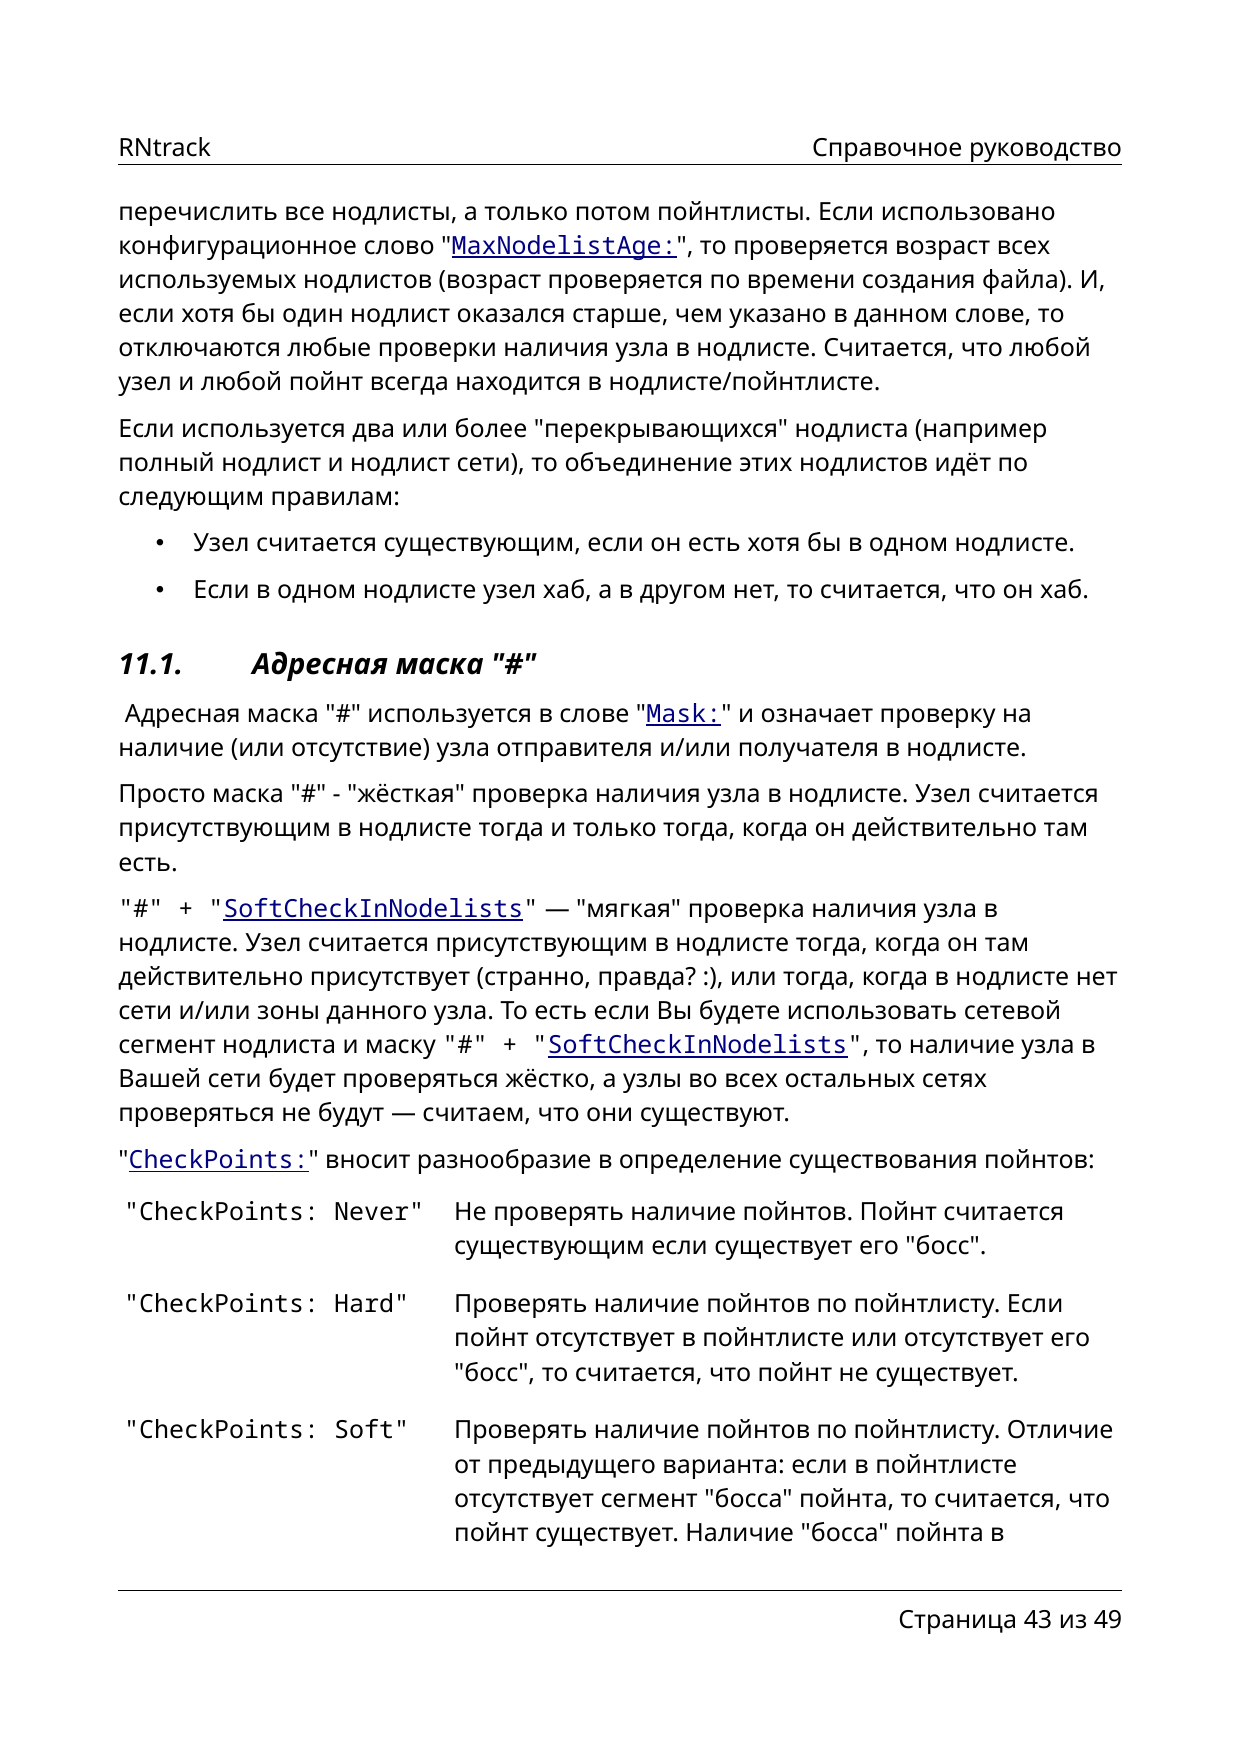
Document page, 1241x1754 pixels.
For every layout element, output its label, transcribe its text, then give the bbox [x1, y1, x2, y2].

text перечислить все нодлисты, а только потом пойнтлисты. Если использовано конфигурационное слово "MaxNodelistAge:", то проверяется возраст всех используемых нодлистов (возраст проверяется по времени создания файла). И, если хотя бы один нодлист оказался старше, чем указано в данном слове, то отключаются любые проверки наличия узла в нодлисте. Считается, что любой узел и любой пойнт всегда находится в нодлисте/пойнтлисте. [118, 193, 1122, 398]
text Адресная маска "#" используется в слове "Mask:" и означает проверку на наличие (или отсутствие) узла отправителя и/или получателя в нодлисте. [118, 695, 1122, 763]
table_cell Проверять наличие пойнтов по пойнтлисту. Если пойнт отсутствует в пойнтлисте или отсутствует его "босс", то считается, что пойнт не существует. [448, 1280, 1122, 1406]
table_cell Проверять наличие пойнтов по пойнтлисту. Отличие от предыдущего варианта: если в пойнтлисте отсутствует сегмент "босса" пойнта, то считается, что пойнт существует. Наличие "босса" пойнта в [448, 1406, 1122, 1554]
text "#" + "SoftCheckInNodelists" — "мягкая" проверка наличия узла в нодлисте. Узел считается присутствующим в нодлисте тогда, когда он там действительно присутствует (странно, правда? :), или тогда, когда в нодлисте нет сети и/или зоны данного узла. То есть если Вы будете использовать сетевой сегмент нодлиста и маску "#" + "SoftCheckInNodelists", то наличие узла в Вашей сети будет проверяться жёстко, а узлы во всех остальных сетях проверяться не будут — считаем, что они существуют. [118, 891, 1122, 1129]
text "CheckPoints:" вносит разнообразие в определение существования пойнтов: [118, 1142, 1122, 1176]
table_header Не проверять наличие пойнтов. Пойнт считается существующим если существует его "босс". [448, 1188, 1122, 1280]
table_header "CheckPoints: Never" [118, 1188, 448, 1280]
list Узел считается существующим, если он есть хотя бы в одном нодлисте. [156, 525, 1122, 559]
list Если в одном нодлисте узел хаб, а в другом нет, то считается, что он хаб. [156, 572, 1122, 606]
table_cell "CheckPoints: Soft" [118, 1406, 448, 1554]
table_cell "CheckPoints: Hard" [118, 1280, 448, 1406]
text Если используется два или более "перекрывающихся" нодлиста (например полный нодлист и нодлист сети), то объединение этих нодлистов идёт по следующим правилам: [118, 410, 1122, 513]
text Просто маска "#" - "жёсткая" проверка наличия узла в нодлисте. Узел считается присутствующим в нодлисте тогда и только тогда, когда он действительно там есть. [118, 776, 1122, 878]
subtitle Адресная маска "#" [118, 643, 1122, 683]
